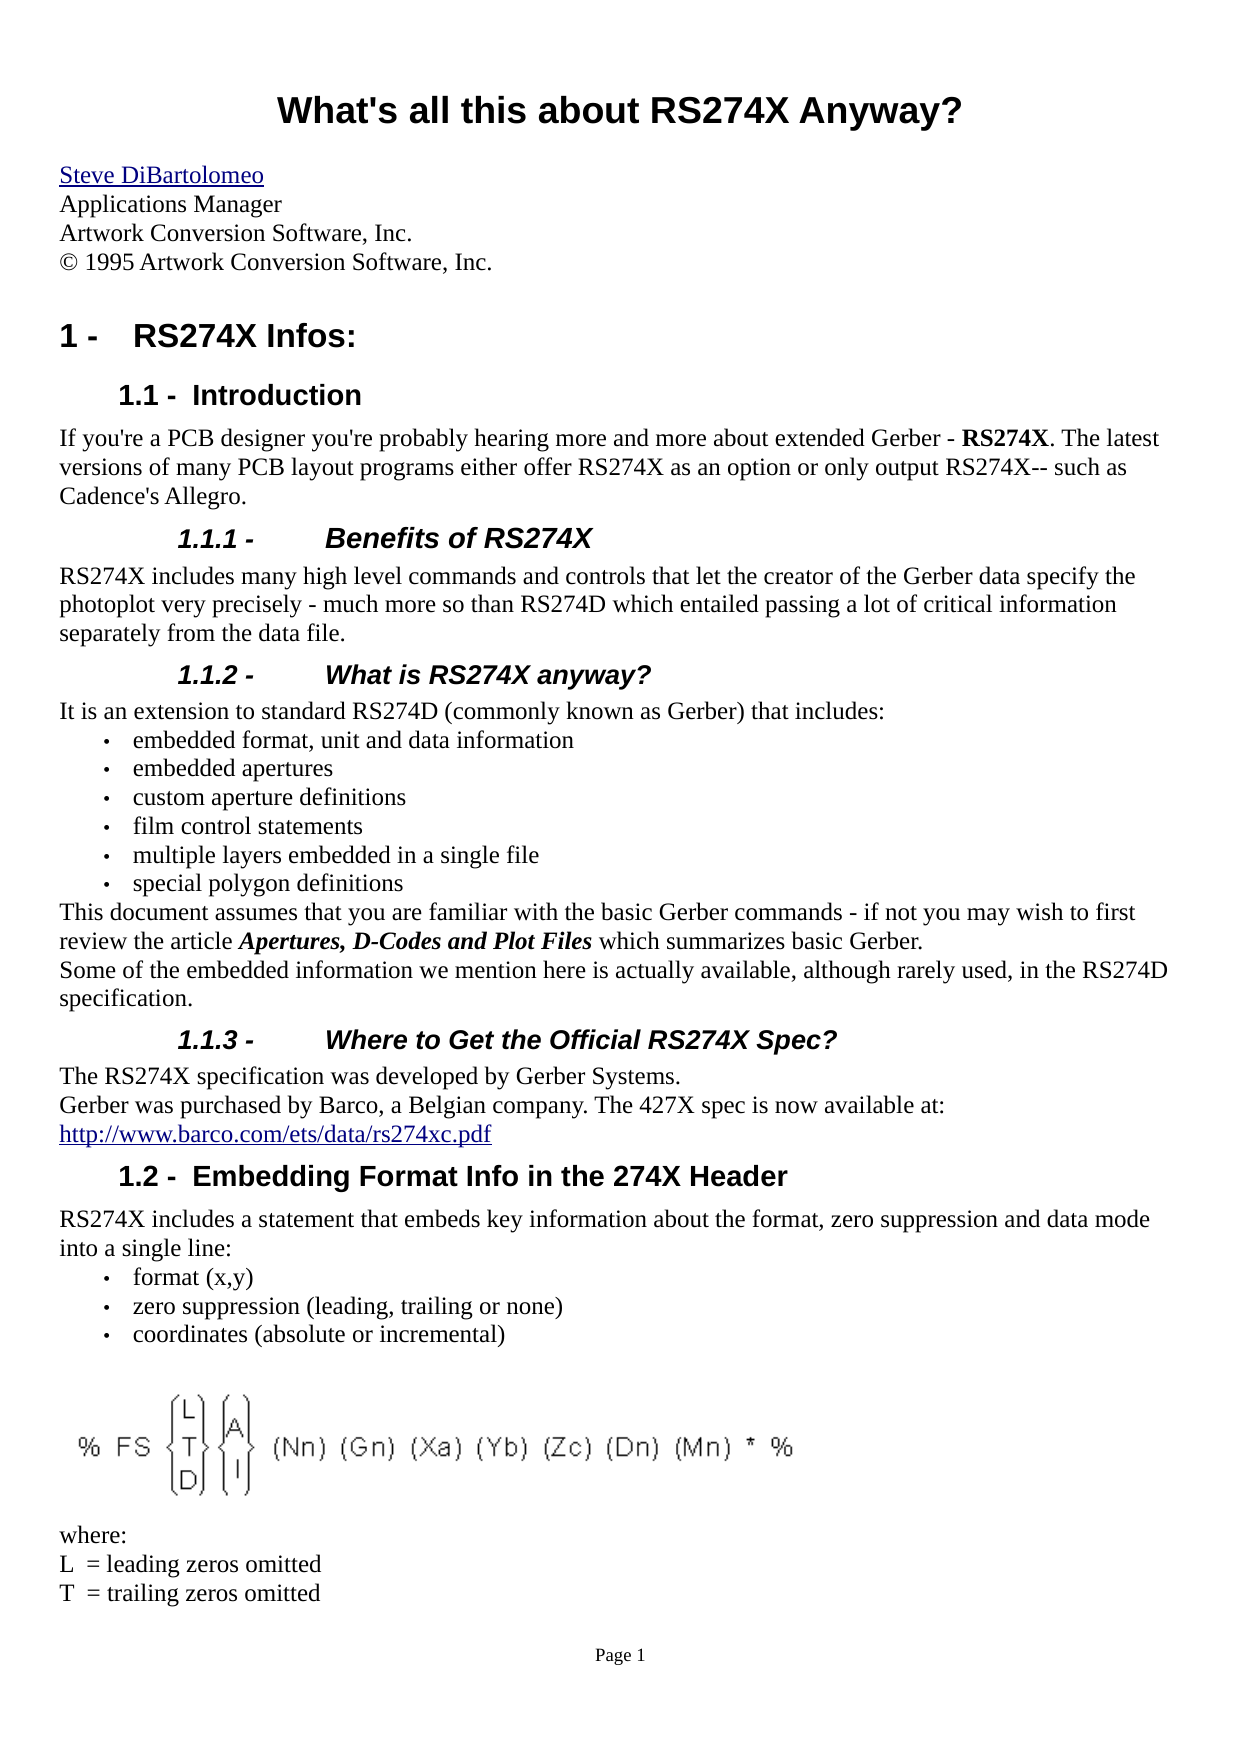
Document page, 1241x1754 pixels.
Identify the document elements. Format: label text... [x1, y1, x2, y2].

text Gerber was purchased by Barco, a Belgian company. The 427X spec is now available at: [59, 1090, 1181, 1119]
text Steve DiBartolomeo [59, 160, 1181, 189]
list multiple layers embedded in a single file [103, 840, 1181, 868]
text Applications Manager [59, 189, 1181, 218]
text What's all this about RS274X Anyway? [59, 88, 1181, 132]
list custom aperture definitions [103, 782, 1181, 811]
text Artwork Conversion Software, Inc. [59, 218, 1181, 247]
subtitle RS274X Infos: [59, 316, 1181, 354]
subtitle Where to Get the Official RS274X Spec? [177, 1024, 1181, 1055]
text It is an extension to standard RS274D (commonly known as Gerber) that includes: [59, 696, 1181, 725]
list embedded apertures [103, 753, 1181, 782]
picture [59, 1377, 822, 1521]
text http://www.barco.com/ets/data/rs274xc.pdf [59, 1119, 1181, 1147]
subtitle Embedding Format Info in the 274X Header [118, 1159, 1181, 1193]
text Some of the embedded information we mention here is actually available, although rarely used, in the RS274D specification. [59, 955, 1181, 1012]
subtitle What is RS274X anyway? [177, 659, 1181, 690]
list format (x,y) [103, 1262, 1181, 1291]
text RS274X includes a statement that embeds key information about the format, zero suppression and data mode into a single line: [59, 1204, 1181, 1262]
list special polygon definitions [103, 868, 1181, 897]
list zero suppression (leading, trailing or none) [103, 1291, 1181, 1319]
text T = trailing zeros omitted [59, 1578, 1181, 1607]
text If you're a PCB designer you're probably hearing more and more about extended Gerber - RS274X. The latest versions of many PCB layout programs either offer RS274X as an option or only output RS274X-- such as Cadence's Allegro. [59, 423, 1181, 509]
text This document assumes that you are familiar with the basic Gerber commands - if not you may wish to first review the article Apertures, D-Codes and Plot Files which summarizes basic Gerber. [59, 897, 1181, 955]
list film control statements [103, 811, 1181, 840]
text The RS274X specification was developed by Gerber Systems. [59, 1061, 1181, 1090]
text RS274X includes many high level commands and controls that let the creator of the Gerber data specify the photoplot very precisely - much more so than RS274D which entailed passing a lot of critical information separately from the data file. [59, 561, 1181, 647]
text © 1995 Artwork Conversion Software, Inc. [59, 247, 1181, 275]
subtitle Benefits of RS274X [177, 521, 1181, 555]
list embedded format, unit and data information [103, 725, 1181, 753]
text L = leading zeros omitted [59, 1549, 1181, 1578]
text where: [59, 1521, 1181, 1549]
list coordinates (absolute or incremental) [103, 1319, 1181, 1348]
subtitle Introduction [118, 378, 1181, 411]
